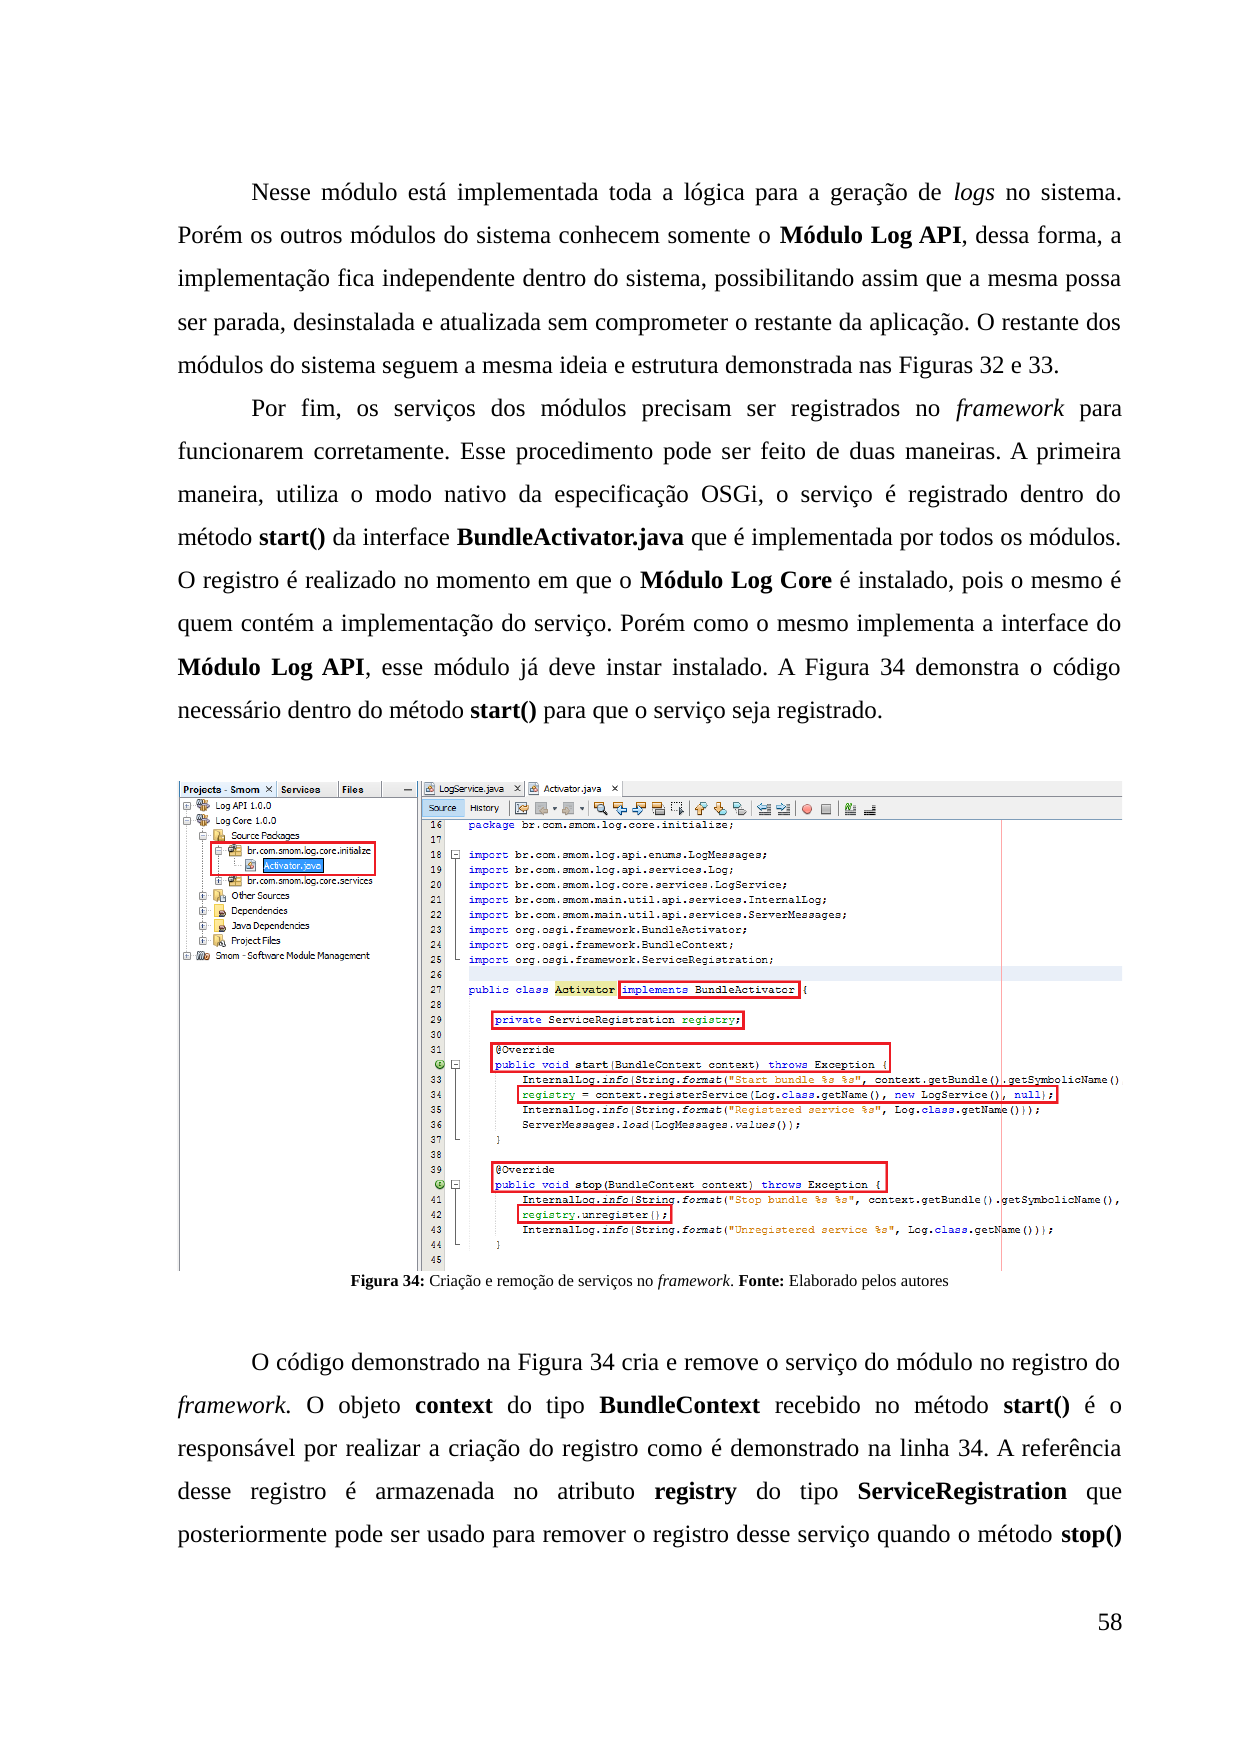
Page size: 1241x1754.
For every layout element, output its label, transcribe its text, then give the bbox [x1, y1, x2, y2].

text Nesse módulo está implementada toda a lógica para a geração de logs no sistema. Porém os outros módulos do sistema conhecem somente o Módulo Log API, dessa forma, a implementação fica independente dentro do sistema, possibilitando assim que a mesma possa ser parada, desinstalada e atualizada sem comprometer o restante da aplicação. O restante dos módulos do sistema seguem a mesma ideia e estrutura demonstrada nas Figuras 32 e 33. [177, 177, 1122, 378]
text Figura 34: Criação e remoção de serviços no framework. Fonte: Elaborado pelos autores [177, 1271, 1122, 1289]
text Por fim, os serviços dos módulos precisam ser registrados no framework para funcionarem corretamente. Esse procedimento pode ser feito de duas maneiras. A primeira maneira, utiliza o modo nativo da especificação OSGi, o serviço é registrado dentro do método start() da interface BundleActivator.java que é implementada por todos os módulos. O registro é realizado no momento em que o Módulo Log Core é instalado, pois o mesmo é quem contém a implementação do serviço. Porém como o mesmo implementa a interface do Módulo Log API, esse módulo já deve instar instalado. A Figura 34 demonstra o código necessário dentro do método start() para que o serviço seja registrado. [177, 393, 1122, 723]
picture [177, 781, 1123, 1271]
text O código demonstrado na Figura 34 cria e remove o serviço do módulo no registro do framework. O objeto context do tipo BundleContext recebido no método start() é o responsável por realizar a criação do registro como é demonstrado na linha 34. A referência desse registro é armazenada no atributo registry do tipo ServiceRegistration que posteriormente pode ser usado para remover o registro desse serviço quando o método stop() [177, 1347, 1122, 1548]
